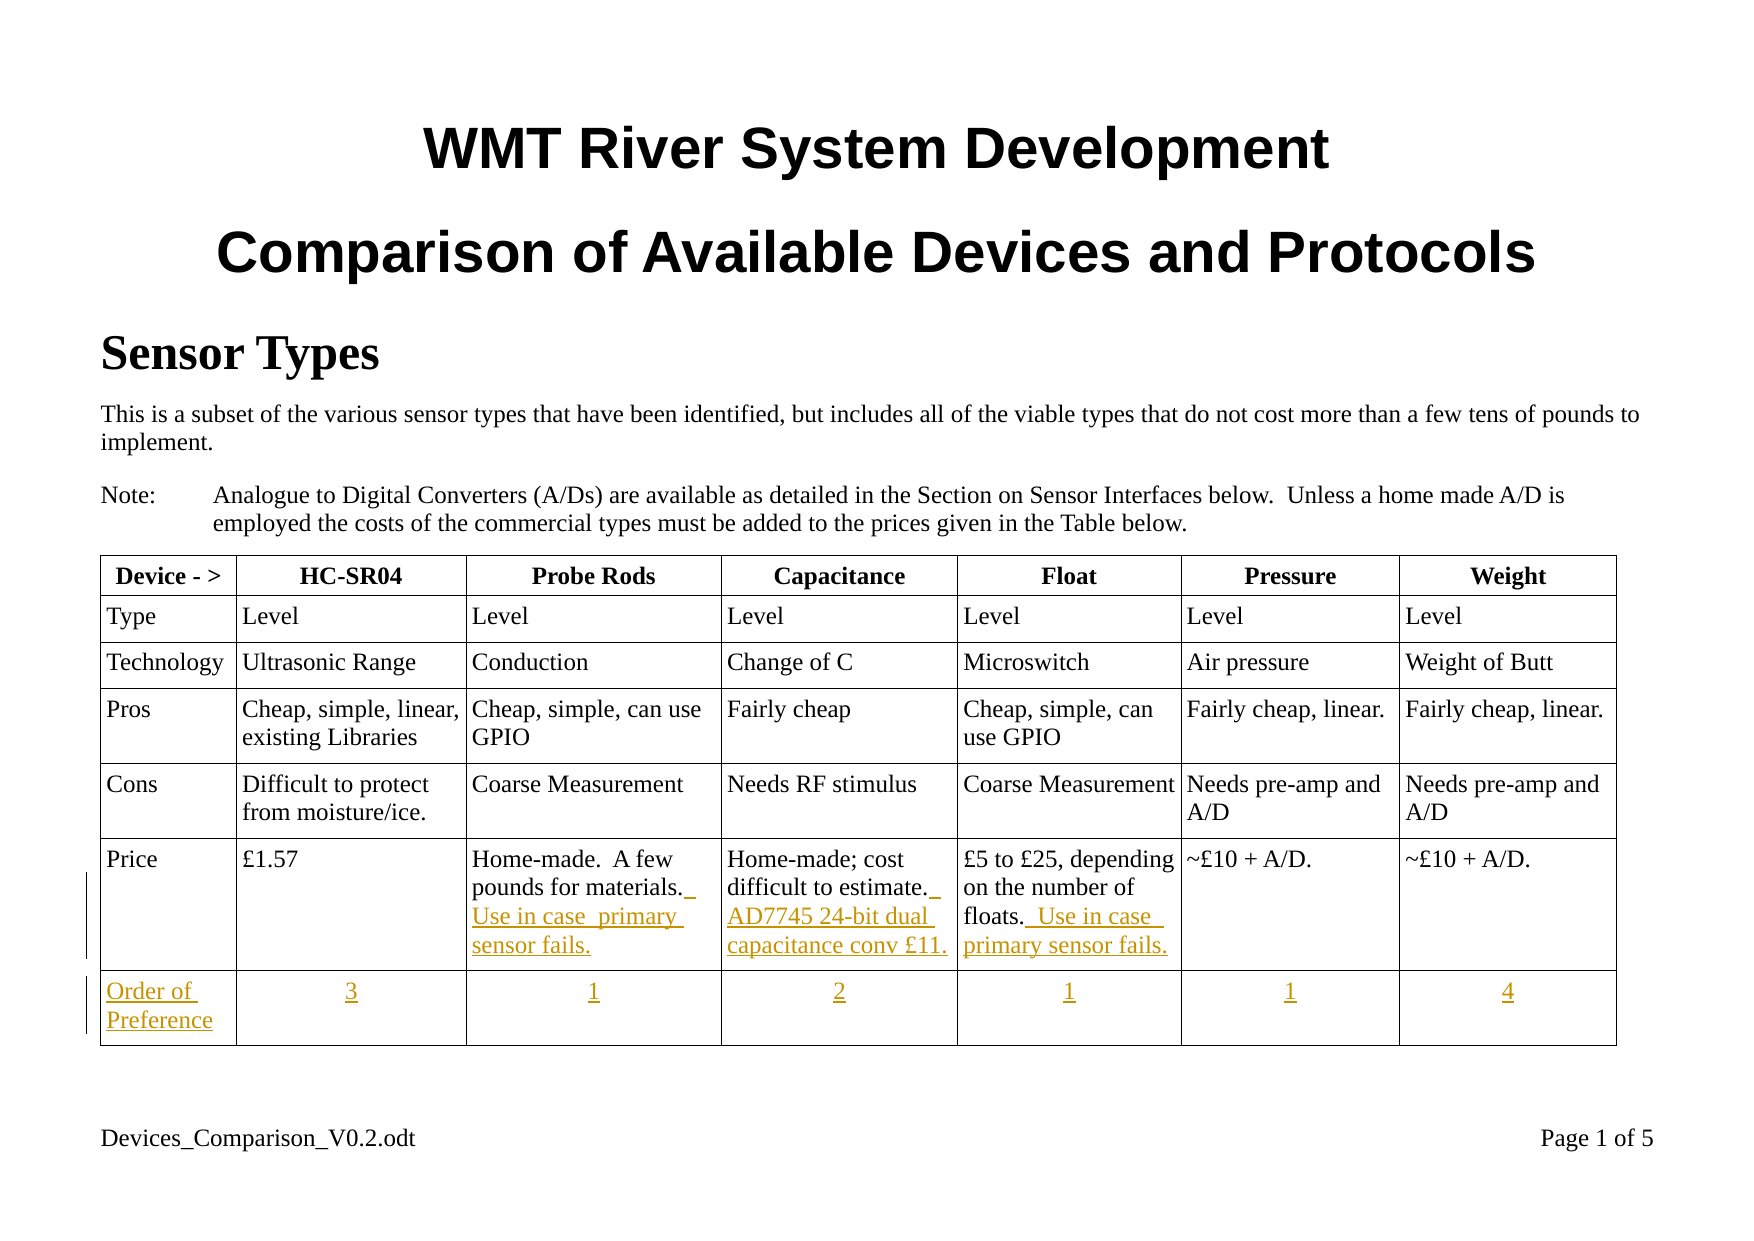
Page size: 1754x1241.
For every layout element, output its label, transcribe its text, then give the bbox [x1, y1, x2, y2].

table_cell Price [101, 839, 236, 970]
table_cell Microswitch [958, 643, 1181, 688]
table_cell Coarse Measurement [467, 764, 721, 838]
table_cell Ultrasonic Range [237, 643, 466, 688]
table_header Float [958, 556, 1181, 595]
table_cell Cheap, simple, linear, existing Libraries [237, 689, 466, 763]
table_cell Needs pre-amp and A/D [1400, 764, 1616, 838]
table_cell Needs pre-amp and A/D [1182, 764, 1399, 838]
table_cell Pros [101, 689, 236, 763]
table_cell Level [958, 596, 1181, 642]
table_cell Coarse Measurement [958, 764, 1181, 838]
table_cell £5 to £25, depending on the number of floats. Use in case primary sensor fails. [958, 839, 1181, 970]
table_cell Home-made. A few pounds for materials. Use in case primary sensor fails. [467, 839, 721, 970]
table_cell Technology [101, 643, 236, 688]
table_header HC-SR04 [237, 556, 466, 595]
table_header Weight [1400, 556, 1616, 595]
table_cell 1 [958, 971, 1181, 1045]
table_cell 1 [1182, 971, 1399, 1045]
table_cell Level [1400, 596, 1616, 642]
table_cell Cheap, simple, can use GPIO [467, 689, 721, 763]
table_cell Order of Preference [101, 971, 236, 1045]
table_cell Weight of Butt [1400, 643, 1616, 688]
table_header Device - > [101, 556, 236, 595]
table_cell Cons [101, 764, 236, 838]
table_cell Fairly cheap [722, 689, 957, 763]
table_cell Fairly cheap, linear. [1400, 689, 1616, 763]
table_cell Needs RF stimulus [722, 764, 957, 838]
table_cell 1 [467, 971, 721, 1045]
table_cell ~£10 + A/D. [1400, 839, 1616, 970]
table_cell 2 [722, 971, 957, 1045]
table_cell ~£10 + A/D. [1182, 839, 1399, 970]
table_cell Level [237, 596, 466, 642]
table_header Pressure [1182, 556, 1399, 595]
table_cell Air pressure [1182, 643, 1399, 688]
table_cell Level [467, 596, 721, 642]
table_header Probe Rods [467, 556, 721, 595]
table_cell 3 [237, 971, 466, 1045]
table_header Capacitance [722, 556, 957, 595]
table_cell Cheap, simple, can use GPIO [958, 689, 1181, 763]
table_cell Fairly cheap, linear. [1182, 689, 1399, 763]
table_cell Type [101, 596, 236, 642]
table_cell Home-made; cost difficult to estimate. AD7745 24-bit dual capacitance conv £11. [722, 839, 957, 970]
title Comparison of Available Devices and Protocols [100, 218, 1653, 285]
table_cell Level [722, 596, 957, 642]
text This is a subset of the various sensor types that have been identified, but includes all of the viable types that do not cost more than a few tens of pounds to implement. [100, 399, 1653, 456]
table_cell Difficult to protect from moisture/ice. [237, 764, 466, 838]
table_cell Conduction [467, 643, 721, 688]
table_cell Change of C [722, 643, 957, 688]
subtitle Note: Analogue to Digital Converters (A/Ds) are available as detailed in the Section on Sensor Interfaces below. Unless a home made A/D is employed the costs of the commercial types must be added to the prices given in the Table below. [100, 480, 1653, 537]
table_cell 4 [1400, 971, 1616, 1045]
table_cell Level [1182, 596, 1399, 642]
title WMT River System Development [100, 113, 1653, 181]
table_cell £1.57 [237, 839, 466, 970]
subtitle Sensor Types [100, 323, 1653, 380]
